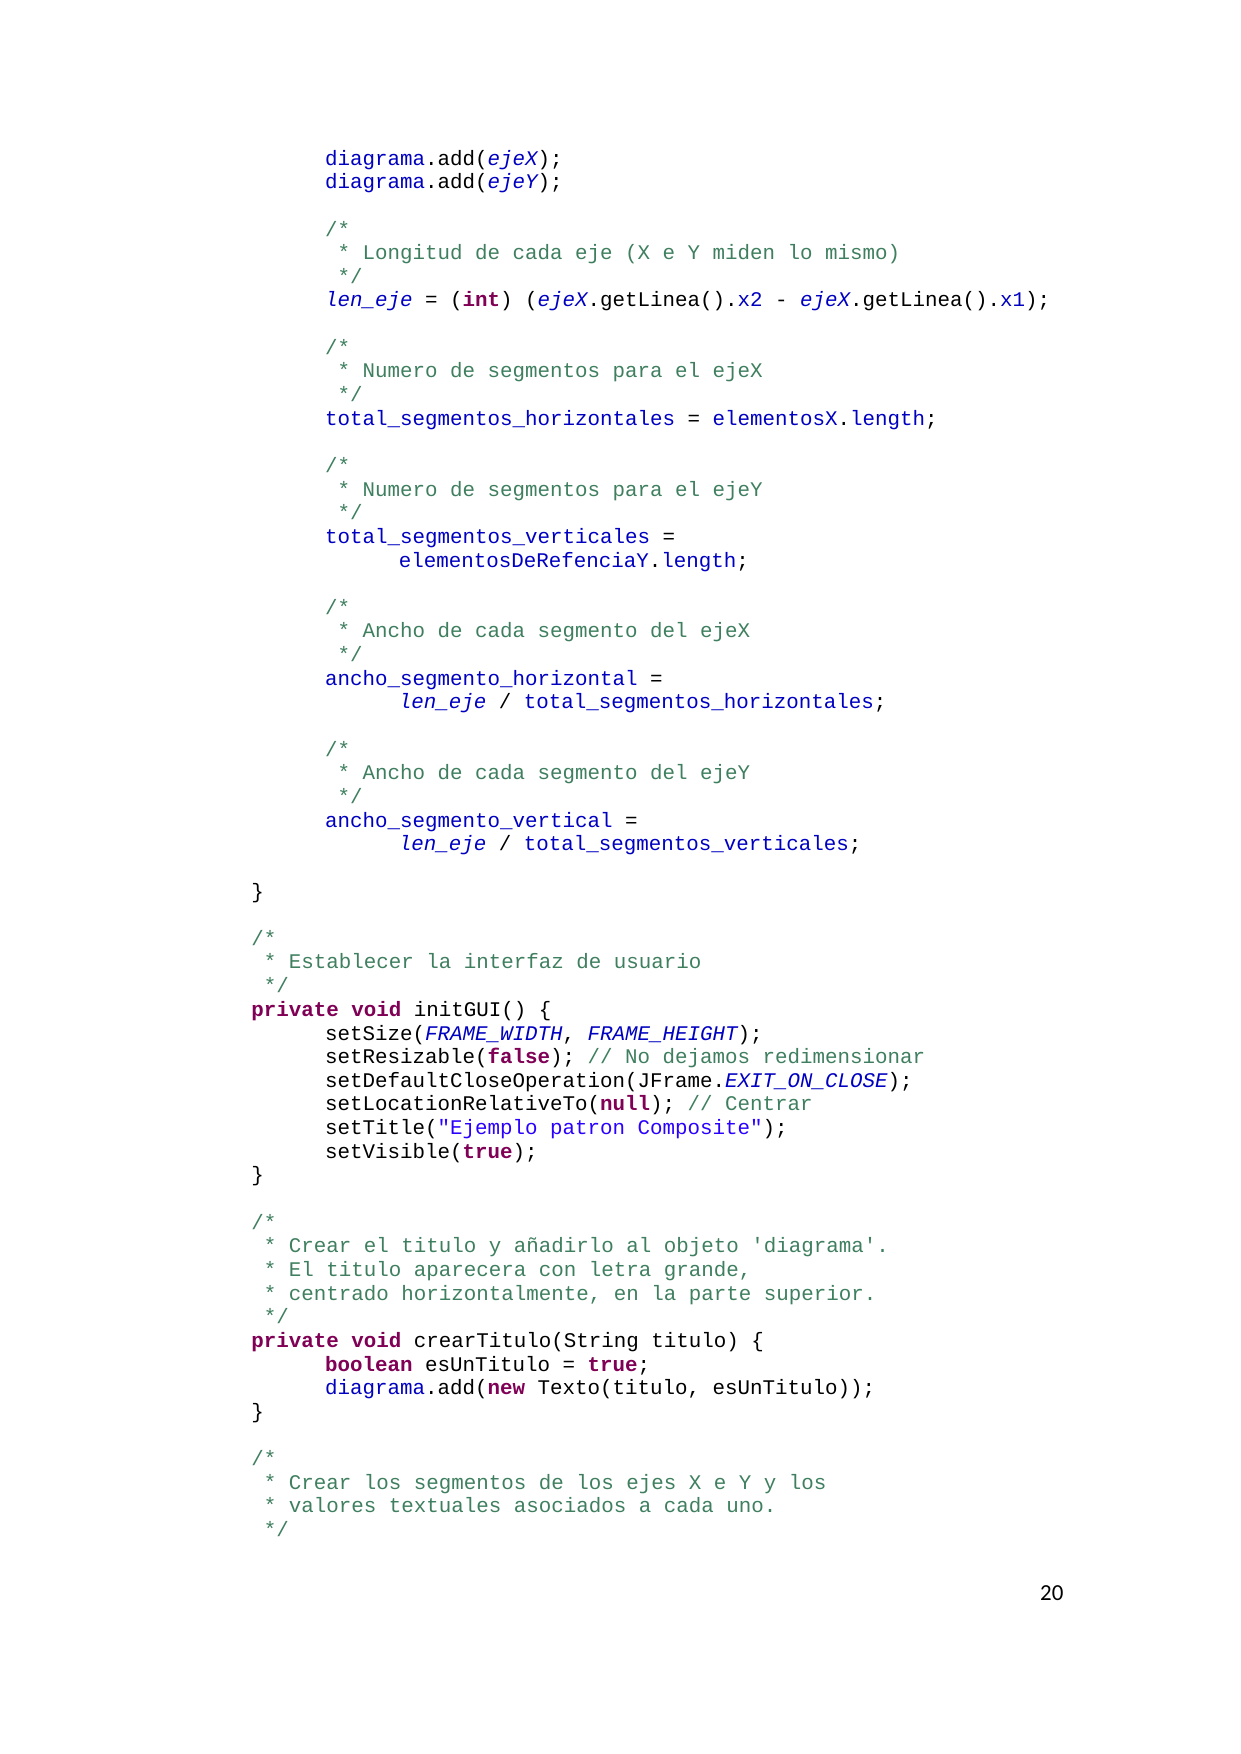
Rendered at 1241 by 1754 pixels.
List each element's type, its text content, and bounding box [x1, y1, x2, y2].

text setLocationRelativeTo(null); // Centrar [177, 1093, 1063, 1117]
text /* [177, 1448, 1063, 1472]
text setTitle("Ejemplo patron Composite"); [177, 1117, 1063, 1141]
text */ [177, 786, 1063, 810]
text * Numero de segmentos para el ejeX [177, 360, 1063, 384]
text len_eje / total_segmentos_horizontales; [177, 691, 1063, 715]
text */ [177, 266, 1063, 289]
text */ [177, 1519, 1063, 1543]
text /* [177, 455, 1063, 479]
text ancho_segmento_horizontal = [177, 668, 1063, 691]
text setDefaultCloseOperation(JFrame.EXIT_ON_CLOSE); [177, 1070, 1063, 1093]
text */ [177, 644, 1063, 668]
text setVisible(true); [177, 1141, 1063, 1164]
text * Crear el titulo y añadirlo al objeto 'diagrama'. [177, 1235, 1063, 1259]
text boolean esUnTitulo = true; [177, 1353, 1063, 1377]
text /* [177, 218, 1063, 242]
text } [177, 1401, 1063, 1424]
text * centrado horizontalmente, en la parte superior. [177, 1283, 1063, 1306]
text /* [177, 739, 1063, 762]
text /* [177, 597, 1063, 621]
text /* [177, 928, 1063, 952]
text * Ancho de cada segmento del ejeX [177, 621, 1063, 644]
text * valores textuales asociados a cada uno. [177, 1495, 1063, 1519]
text /* [177, 337, 1063, 360]
text private void initGUI() { [177, 999, 1063, 1022]
text */ [177, 975, 1063, 999]
text elementosDeRefenciaY.length; [177, 549, 1063, 573]
text diagrama.add(ejeY); [177, 171, 1063, 195]
text * Crear los segmentos de los ejes X e Y y los [177, 1472, 1063, 1495]
text setSize(FRAME_WIDTH, FRAME_HEIGHT); [177, 1022, 1063, 1046]
text /* [177, 1212, 1063, 1235]
text * Longitud de cada eje (X e Y miden lo mismo) [177, 242, 1063, 266]
text * Numero de segmentos para el ejeY [177, 479, 1063, 502]
text len_eje / total_segmentos_verticales; [177, 833, 1063, 857]
text len_eje = (int) (ejeX.getLinea().x2 - ejeX.getLinea().x1); [177, 289, 1063, 313]
text */ [177, 384, 1063, 408]
text * Ancho de cada segmento del ejeY [177, 762, 1063, 786]
text ancho_segmento_vertical = [177, 810, 1063, 833]
text total_segmentos_verticales = [177, 526, 1063, 549]
text setResizable(false); // No dejamos redimensionar [177, 1046, 1063, 1070]
text */ [177, 502, 1063, 526]
text private void crearTitulo(String titulo) { [177, 1330, 1063, 1353]
text * Establecer la interfaz de usuario [177, 952, 1063, 975]
text } [177, 881, 1063, 904]
text diagrama.add(new Texto(titulo, esUnTitulo)); [177, 1377, 1063, 1401]
text */ [177, 1306, 1063, 1330]
text total_segmentos_horizontales = elementosX.length; [177, 408, 1063, 431]
text } [177, 1164, 1063, 1188]
text diagrama.add(ejeX); [177, 148, 1063, 171]
text * El titulo aparecera con letra grande, [177, 1259, 1063, 1283]
